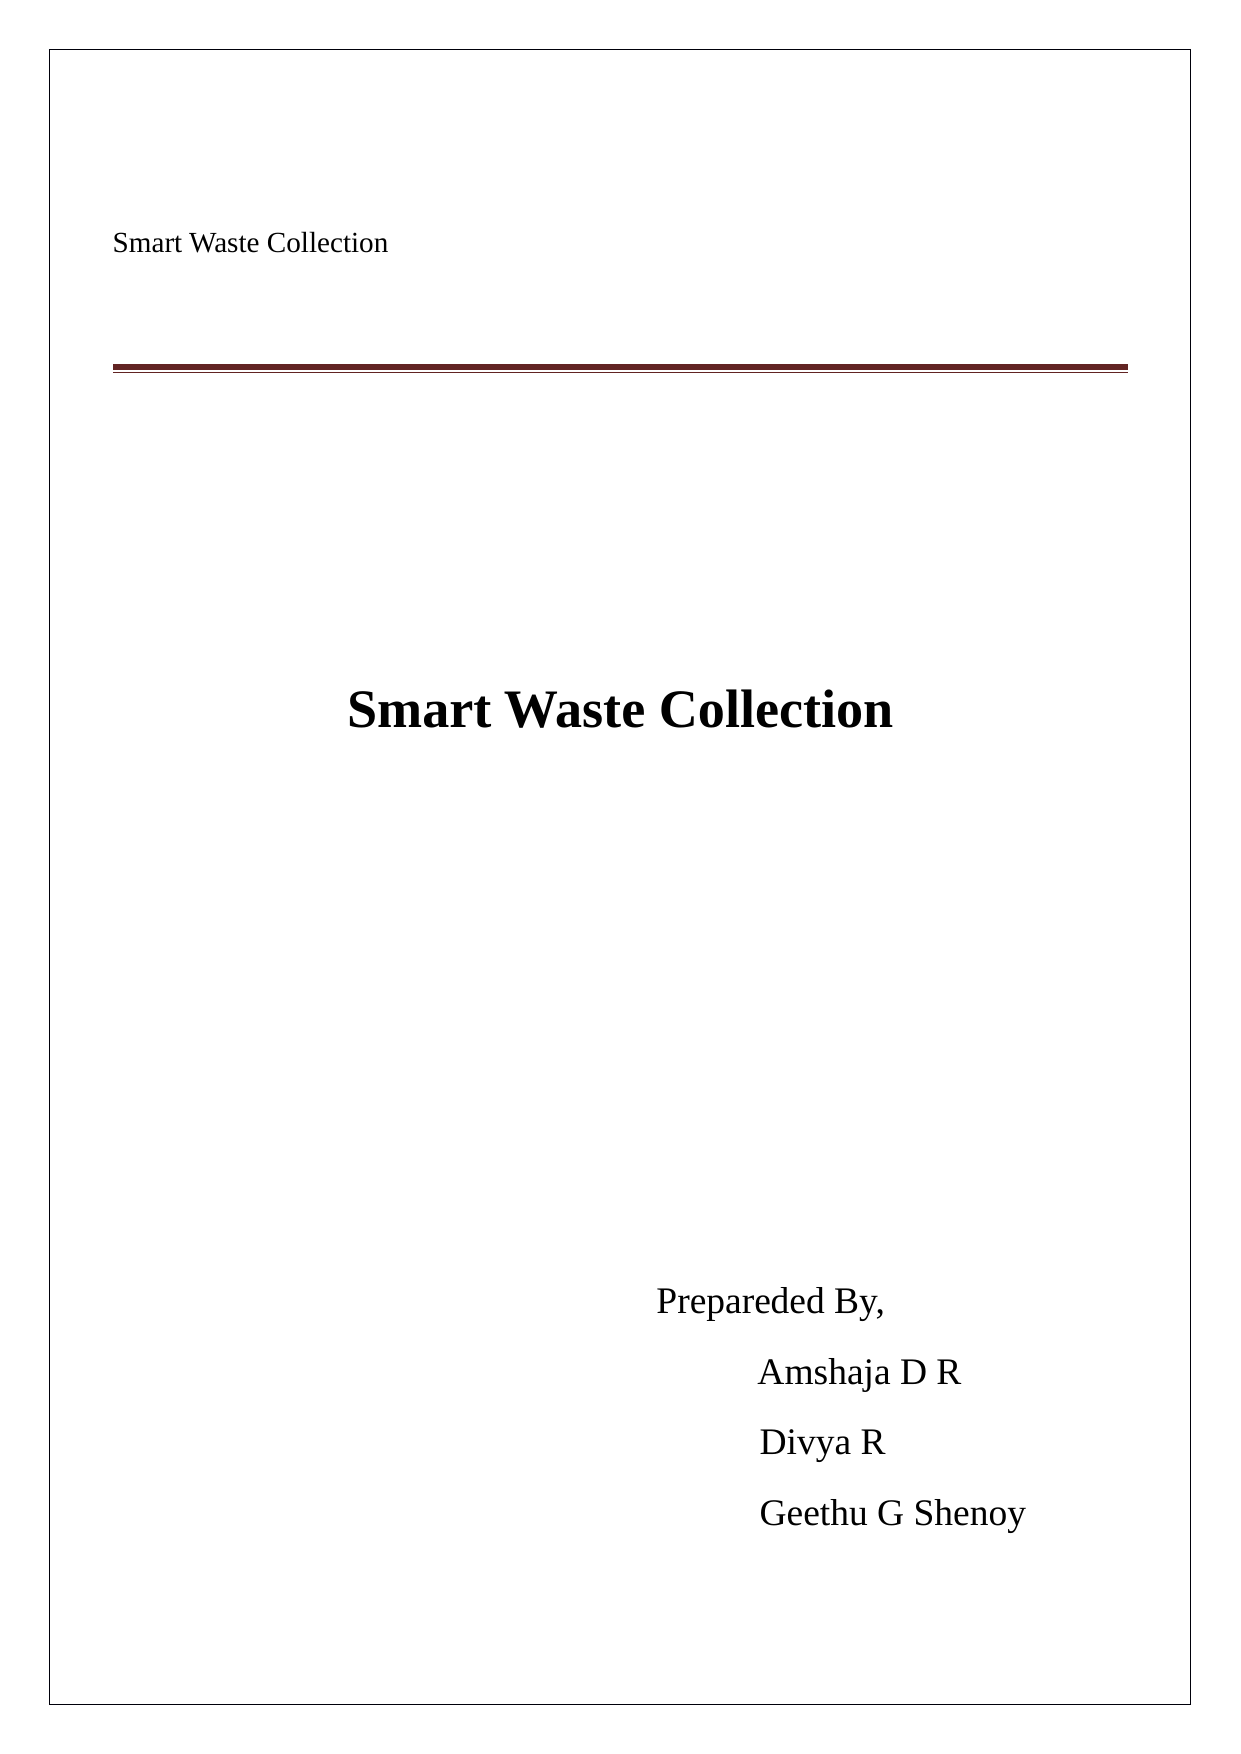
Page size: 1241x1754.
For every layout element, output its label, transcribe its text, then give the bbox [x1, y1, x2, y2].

text Geethu G Shenoy [112, 1490, 1128, 1533]
text Prepareded By, [112, 1279, 1128, 1322]
text Smart Waste Collection [112, 677, 1128, 739]
text Divya R [112, 1419, 1128, 1463]
text Amshaja D R [112, 1349, 1128, 1392]
